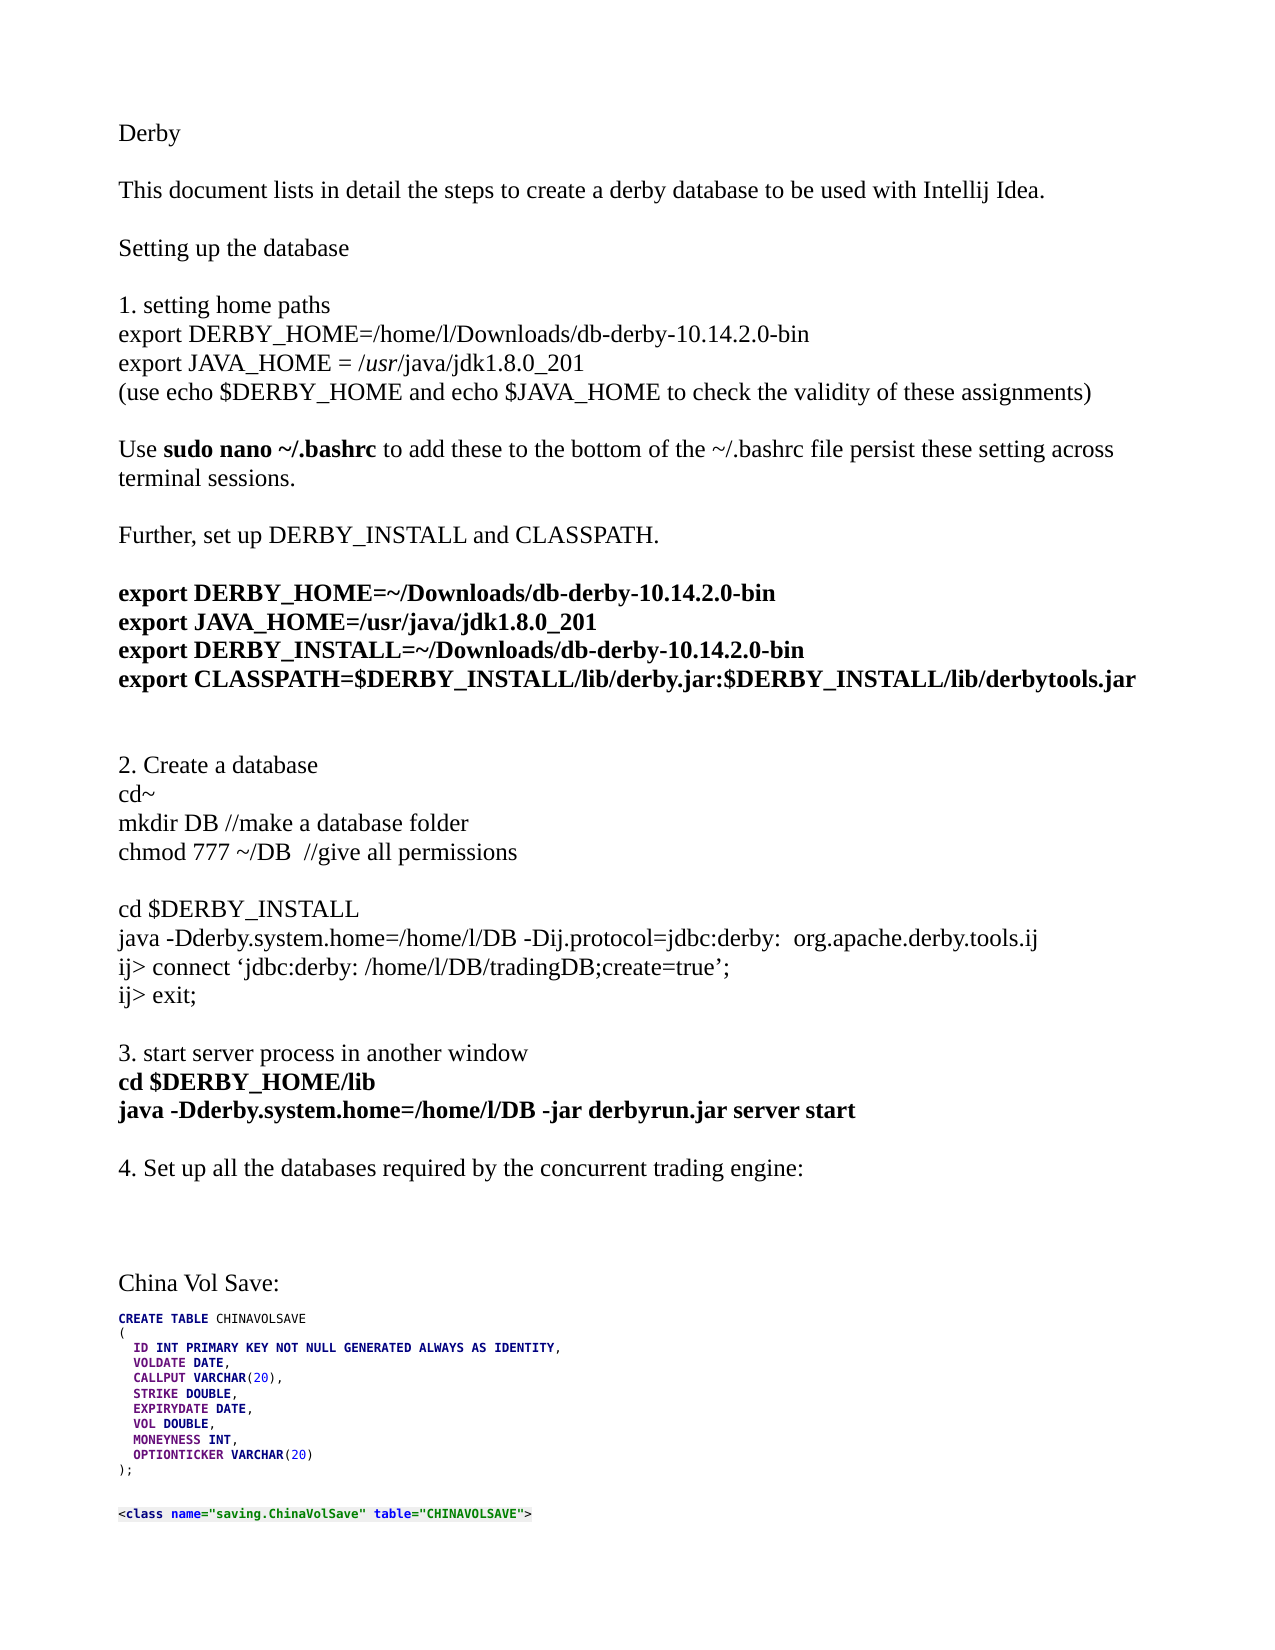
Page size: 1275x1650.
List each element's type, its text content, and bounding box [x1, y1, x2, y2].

text CREATE TABLE CHINAVOLSAVE [118, 1311, 1157, 1326]
text STRIKE DOUBLE, [118, 1387, 1157, 1402]
text Setting up the database [118, 233, 1157, 262]
text export JAVA_HOME=/usr/java/jdk1.8.0_201 [118, 607, 1157, 636]
text VOL DOUBLE, [118, 1417, 1157, 1432]
text OPTIONTICKER VARCHAR(20) [118, 1448, 1157, 1463]
text China Vol Save: [118, 1268, 1157, 1297]
text ( [118, 1326, 1157, 1341]
text mkdir DB //make a database folder [118, 808, 1157, 837]
text Further, set up DERBY_INSTALL and CLASSPATH. [118, 521, 1157, 549]
text ID INT PRIMARY KEY NOT NULL GENERATED ALWAYS AS IDENTITY, [118, 1341, 1157, 1356]
text 3. start server process in another window [118, 1038, 1157, 1067]
text cd~ [118, 779, 1157, 808]
text cd $DERBY_INSTALL [118, 894, 1157, 923]
text export CLASSPATH=$DERBY_INSTALL/lib/derby.jar:$DERBY_INSTALL/lib/derbytools.jar [118, 664, 1157, 693]
text Use sudo nano ~/.bashrc to add these to the bottom of the ~/.bashrc file persist these setting across terminal sessions. [118, 434, 1157, 492]
text ij> exit; [118, 981, 1157, 1009]
text chmod 777 ~/DB //give all permissions [118, 837, 1157, 866]
text 2. Create a database [118, 751, 1157, 779]
text ); [118, 1463, 1157, 1478]
text <class name="saving.ChinaVolSave" table="CHINAVOLSAVE"> [118, 1507, 1157, 1522]
text ij> connect ‘jdbc:derby: /home/l/DB/tradingDB;create=true’; [118, 952, 1157, 981]
text 1. setting home paths [118, 291, 1157, 319]
text CALLPUT VARCHAR(20), [118, 1371, 1157, 1387]
text VOLDATE DATE, [118, 1356, 1157, 1371]
text This document lists in detail the steps to create a derby database to be used with Intellij Idea. [118, 176, 1157, 204]
text Derby [118, 118, 1157, 147]
text export DERBY_INSTALL=~/Downloads/db-derby-10.14.2.0-bin [118, 636, 1157, 664]
text 4. Set up all the databases required by the concurrent trading engine: [118, 1153, 1157, 1182]
text export DERBY_HOME=/home/l/Downloads/db-derby-10.14.2.0-bin [118, 319, 1157, 348]
text (use echo $DERBY_HOME and echo $JAVA_HOME to check the validity of these assignments) [118, 377, 1157, 406]
text EXPIRYDATE DATE, [118, 1402, 1157, 1417]
text export DERBY_HOME=~/Downloads/db-derby-10.14.2.0-bin [118, 578, 1157, 607]
text java -Dderby.system.home=/home/l/DB -Dij.protocol=jdbc:derby: org.apache.derby.tools.ij [118, 923, 1157, 952]
text java -Dderby.system.home=/home/l/DB -jar derbyrun.jar server start [118, 1096, 1157, 1124]
text export JAVA_HOME = /usr/java/jdk1.8.0_201 [118, 348, 1157, 377]
text cd $DERBY_HOME/lib [118, 1067, 1157, 1096]
text MONEYNESS INT, [118, 1432, 1157, 1448]
